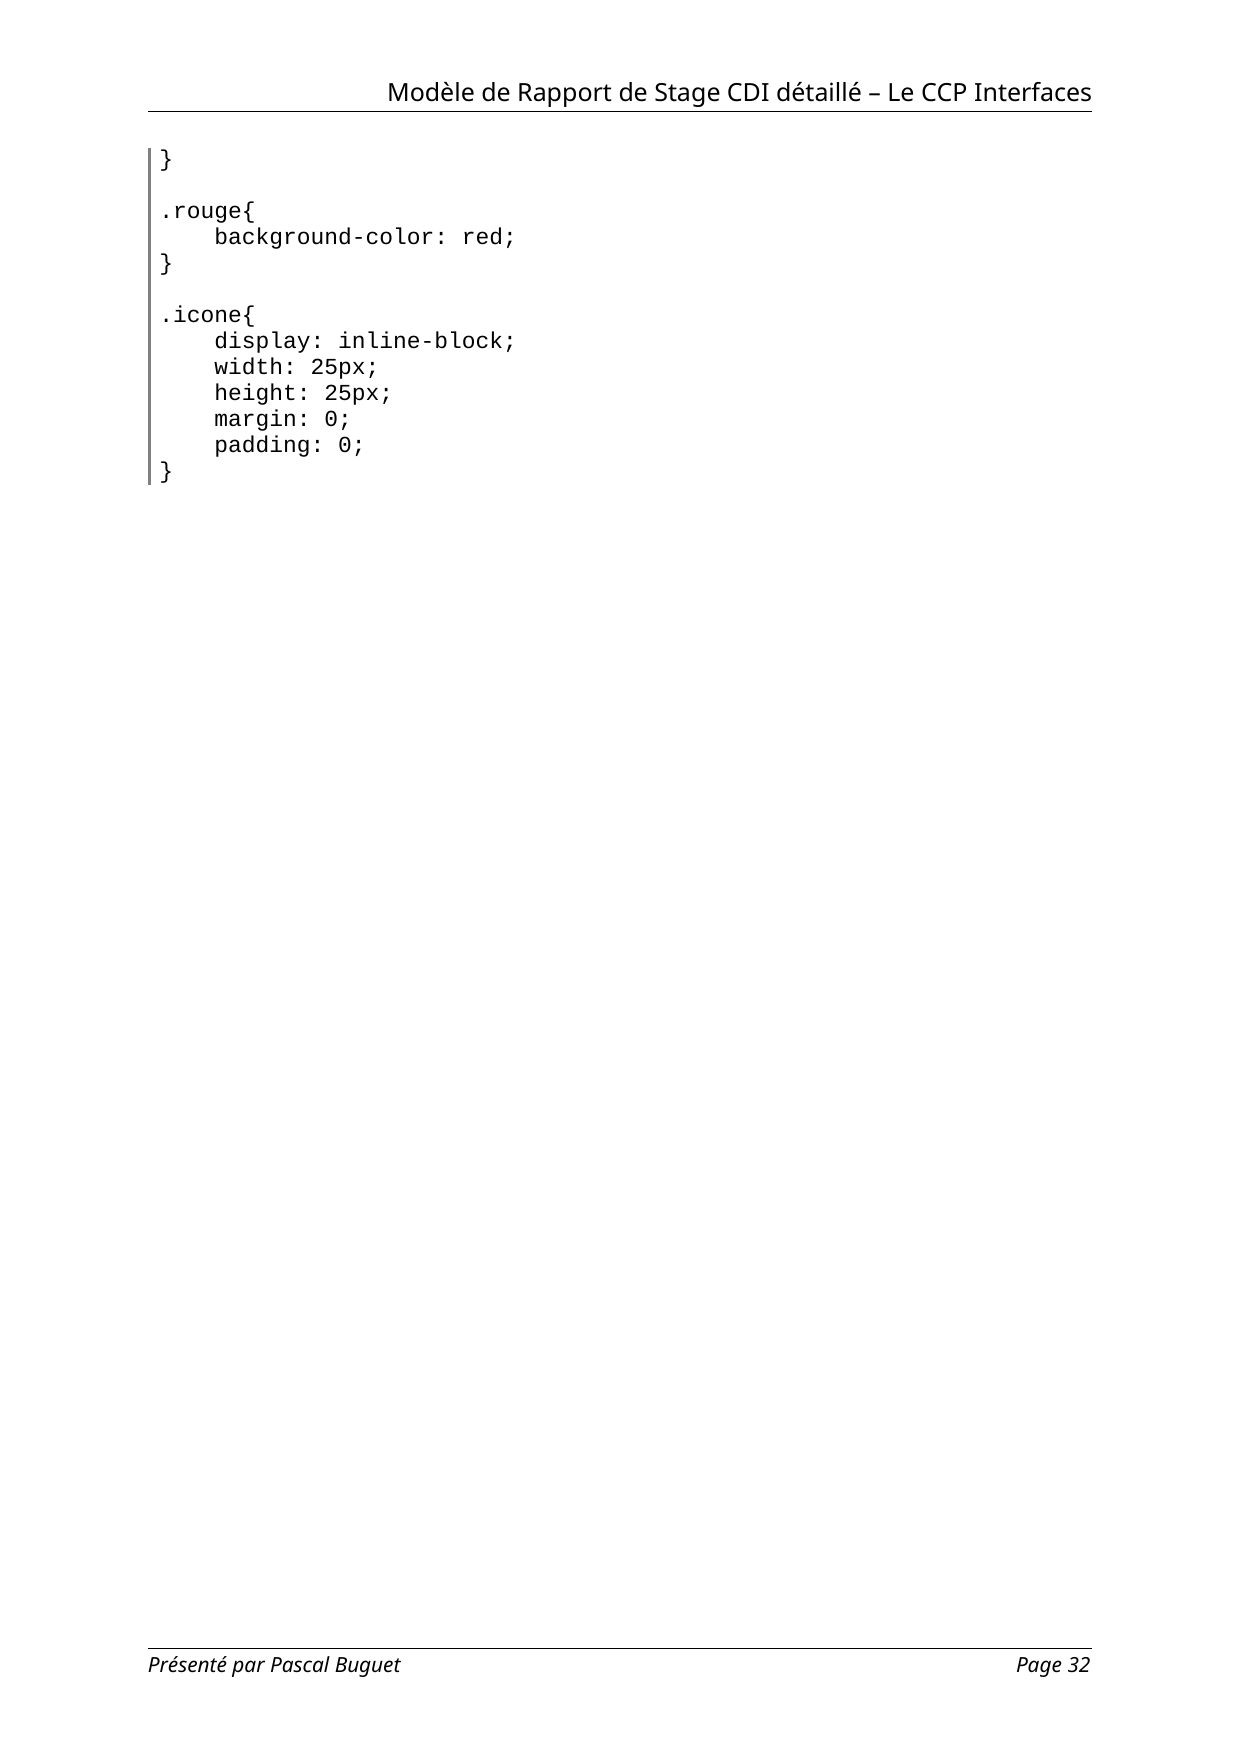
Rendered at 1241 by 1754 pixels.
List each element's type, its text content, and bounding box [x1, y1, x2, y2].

text background-color: red; [151, 226, 1092, 251]
text } [151, 148, 1092, 174]
text margin: 0; [151, 407, 1092, 433]
text .icone{ [151, 303, 1092, 329]
text padding: 0; [151, 433, 1092, 459]
text width: 25px; [151, 355, 1092, 381]
text height: 25px; [151, 381, 1092, 407]
text display: inline-block; [151, 329, 1092, 355]
text } [151, 251, 1092, 277]
text } [151, 459, 1092, 485]
text .rouge{ [151, 199, 1092, 226]
